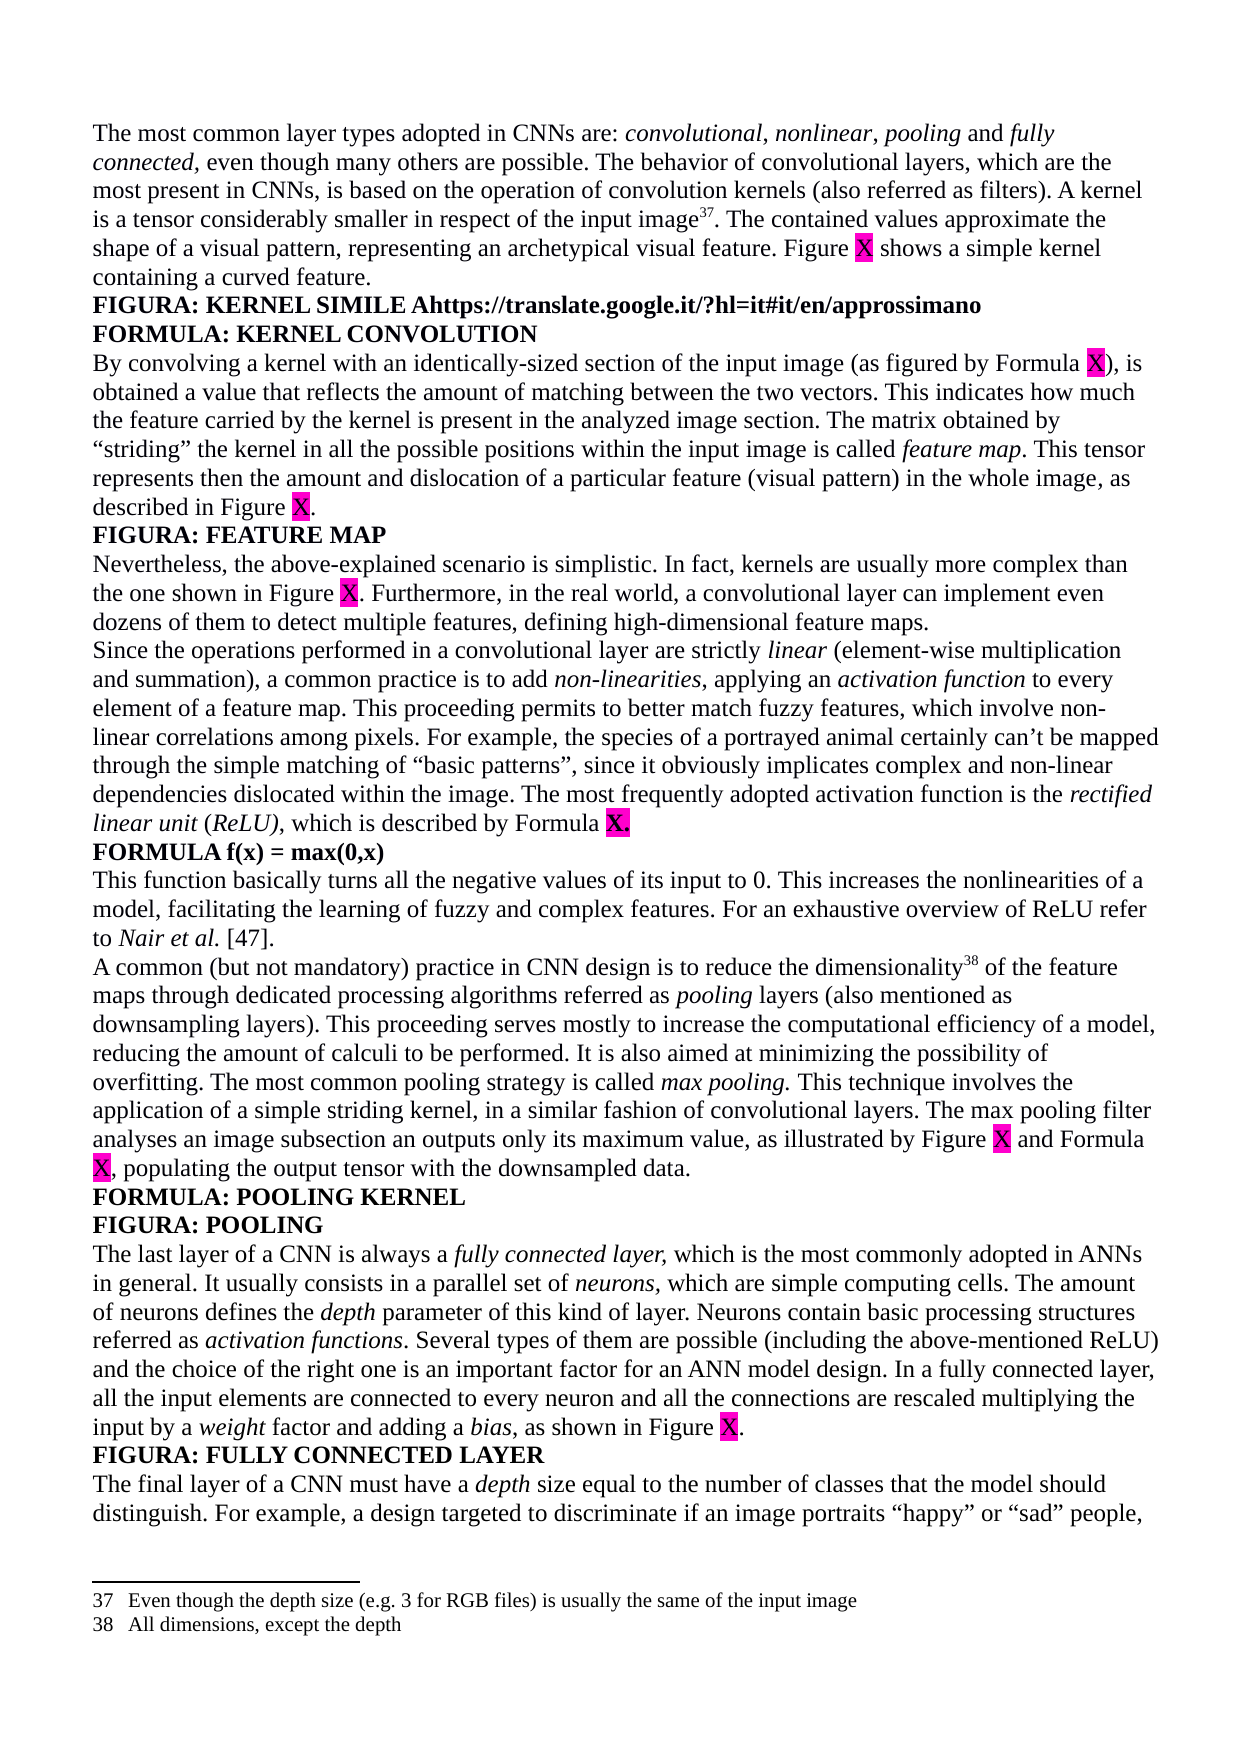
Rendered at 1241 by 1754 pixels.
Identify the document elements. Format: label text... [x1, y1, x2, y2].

text Nevertheless, the above-explained scenario is simplistic. In fact, kernels are usually more complex than the one shown in Figure X. Furthermore, in the real world, a convolutional layer can implement even dozens of them to detect multiple features, defining high-dimensional feature maps. [92, 549, 1160, 636]
text FORMULA f(x) = max(0,x) [92, 837, 1160, 866]
text FORMULA: POOLING KERNEL [92, 1182, 1160, 1211]
text Even though the depth size (e.g. 3 for RGB files) is usually the same of the input image [92, 1588, 1160, 1612]
text The most common layer types adopted in CNNs are: convolutional, nonlinear, pooling and fully connected, even though many others are possible. The behavior of convolutional layers, which are the most present in CNNs, is based on the operation of convolution kernels (also referred as filters). A kernel is a tensor considerably smaller in respect of the input image. The contained values approximate the shape of a visual pattern, representing an archetypical visual feature. Figure X shows a simple kernel containing a curved feature. [92, 118, 1160, 291]
text All dimensions, except the depth [92, 1612, 1160, 1636]
text FIGURA: FULLY CONNECTED LAYER [92, 1441, 1160, 1469]
text By convolving a kernel with an identically-sized section of the input image (as figured by Formula X), is obtained a value that reflects the amount of matching between the two vectors. This indicates how much the feature carried by the kernel is present in the analyzed image section. The matrix obtained by “striding” the kernel in all the possible positions within the input image is called feature map. This tensor represents then the amount and dislocation of a particular feature (visual pattern) in the whole image, as described in Figure X. [92, 348, 1160, 521]
text FIGURA: KERNEL SIMILE Ahttps://translate.google.it/?hl=it#it/en/approssimano [92, 291, 1160, 319]
text This function basically turns all the negative values of its input to 0. This increases the nonlinearities of a model, facilitating the learning of fuzzy and complex features. For an exhaustive overview of ReLU refer to Nair et al. [47]. [92, 866, 1160, 952]
text FORMULA: KERNEL CONVOLUTION [92, 319, 1160, 348]
text Since the operations performed in a convolutional layer are strictly linear (element-wise multiplication and summation), a common practice is to add non-linearities, applying an activation function to every element of a feature map. This proceeding permits to better match fuzzy features, which involve non-linear correlations among pixels. For example, the species of a portrayed animal certainly can’t be mapped through the simple matching of “basic patterns”, since it obviously implicates complex and non-linear dependencies dislocated within the image. The most frequently adopted activation function is the rectified linear unit (ReLU), which is described by Formula X. [92, 636, 1160, 837]
text A common (but not mandatory) practice in CNN design is to reduce the dimensionality of the feature maps through dedicated processing algorithms referred as pooling layers (also mentioned as downsampling layers). This proceeding serves mostly to increase the computational efficiency of a model, reducing the amount of calculi to be performed. It is also aimed at minimizing the possibility of overfitting. The most common pooling strategy is called max pooling. This technique involves the application of a simple striding kernel, in a similar fashion of convolutional layers. The max pooling filter analyses an image subsection an outputs only its maximum value, as illustrated by Figure X and Formula X, populating the output tensor with the downsampled data. [92, 952, 1160, 1182]
text The last layer of a CNN is always a fully connected layer, which is the most commonly adopted in ANNs in general. It usually consists in a parallel set of neurons, which are simple computing cells. The amount of neurons defines the depth parameter of this kind of layer. Neurons contain basic processing structures referred as activation functions. Several types of them are possible (including the above-mentioned ReLU) and the choice of the right one is an important factor for an ANN model design. In a fully connected layer, all the input elements are connected to every neuron and all the connections are rescaled multiplying the input by a weight factor and adding a bias, as shown in Figure X. [92, 1239, 1160, 1441]
text FIGURA: POOLING [92, 1211, 1160, 1239]
text The final layer of a CNN must have a depth size equal to the number of classes that the model should distinguish. For example, a design targeted to discriminate if an image portraits “happy” or “sad” people, [92, 1469, 1160, 1527]
text FIGURA: FEATURE MAP [92, 521, 1160, 549]
